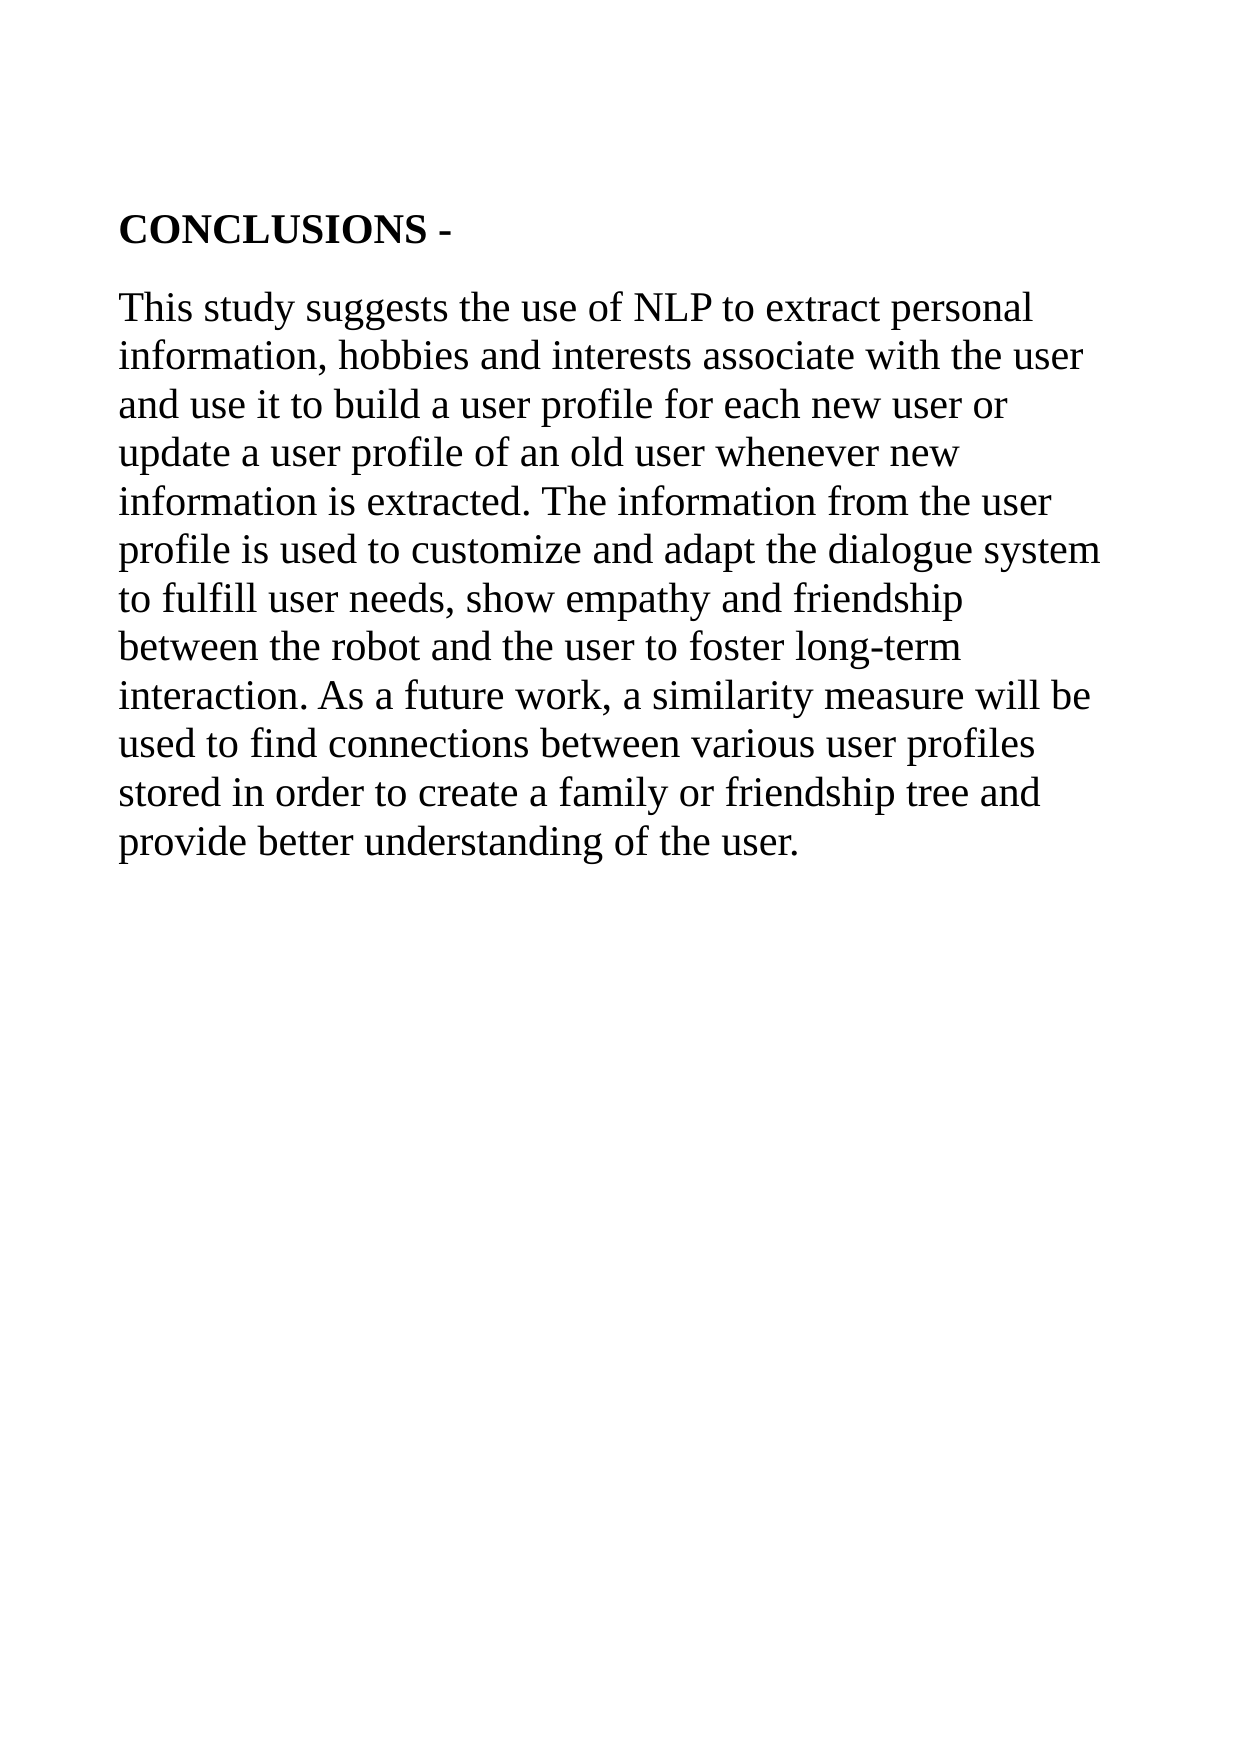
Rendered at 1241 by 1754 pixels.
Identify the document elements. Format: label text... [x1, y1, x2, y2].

text information is extracted. The information from the user [118, 476, 1122, 524]
text profile is used to customize and adapt the dialogue system [118, 524, 1122, 573]
text interaction. As a future work, a similarity measure will be [118, 670, 1122, 718]
text to fulfill user needs, show empathy and friendship [118, 573, 1122, 621]
text used to find connections between various user profiles [118, 718, 1122, 767]
text between the robot and the user to foster long-term [118, 621, 1122, 670]
text stored in order to create a family or friendship tree and [118, 767, 1122, 816]
text provide better understanding of the user. [118, 816, 1122, 864]
text update a user profile of an old user whenever new [118, 427, 1122, 476]
text information, hobbies and interests associate with the user [118, 330, 1122, 379]
text This study suggests the use of NLP to extract personal [118, 282, 1122, 330]
text and use it to build a user profile for each new user or [118, 379, 1122, 427]
text CONCLUSIONS - [118, 204, 1122, 253]
